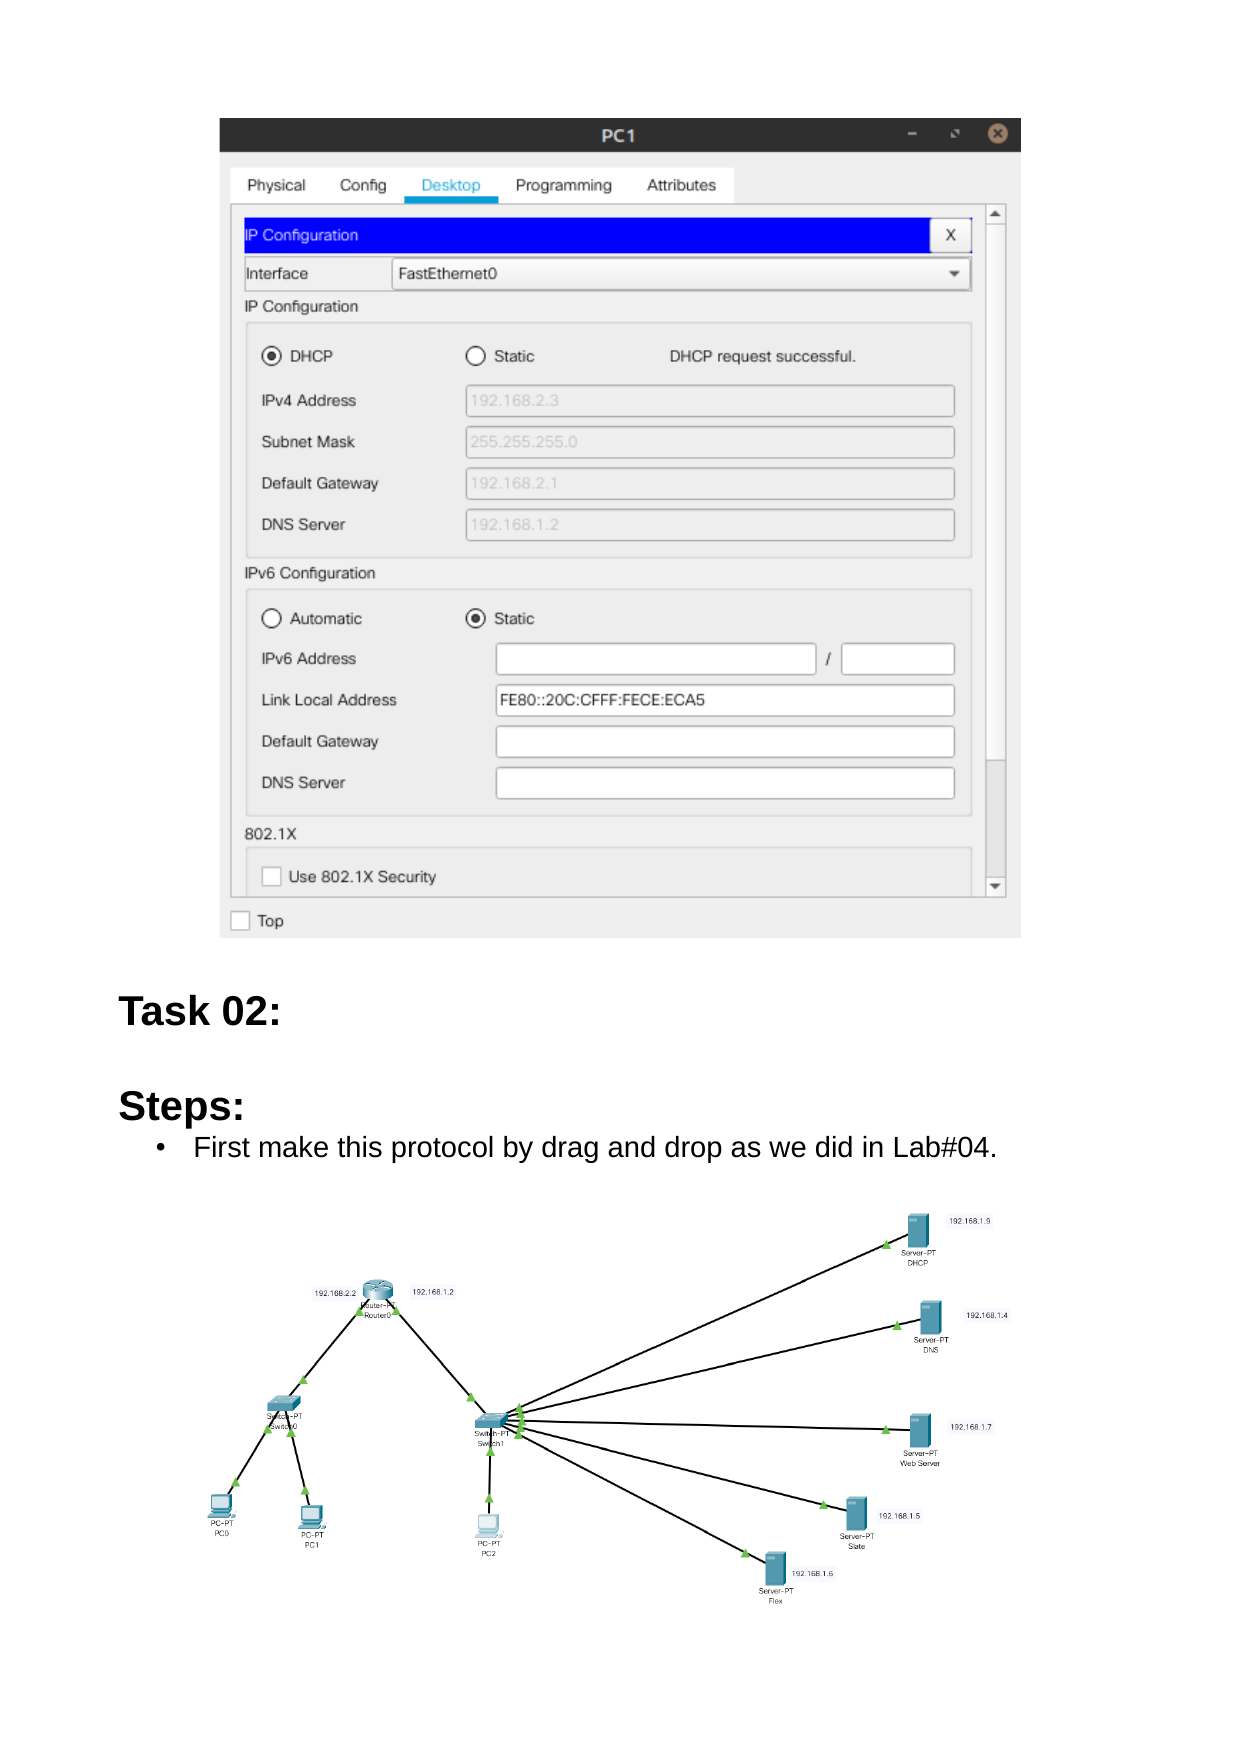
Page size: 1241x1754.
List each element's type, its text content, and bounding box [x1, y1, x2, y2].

text Steps: [118, 1082, 1122, 1130]
list First make this protocol by drag and drop as we did in Lab#04. [156, 1130, 1122, 1163]
text Task 02: [118, 986, 1122, 1034]
picture [197, 1197, 1018, 1616]
picture [219, 118, 1021, 938]
